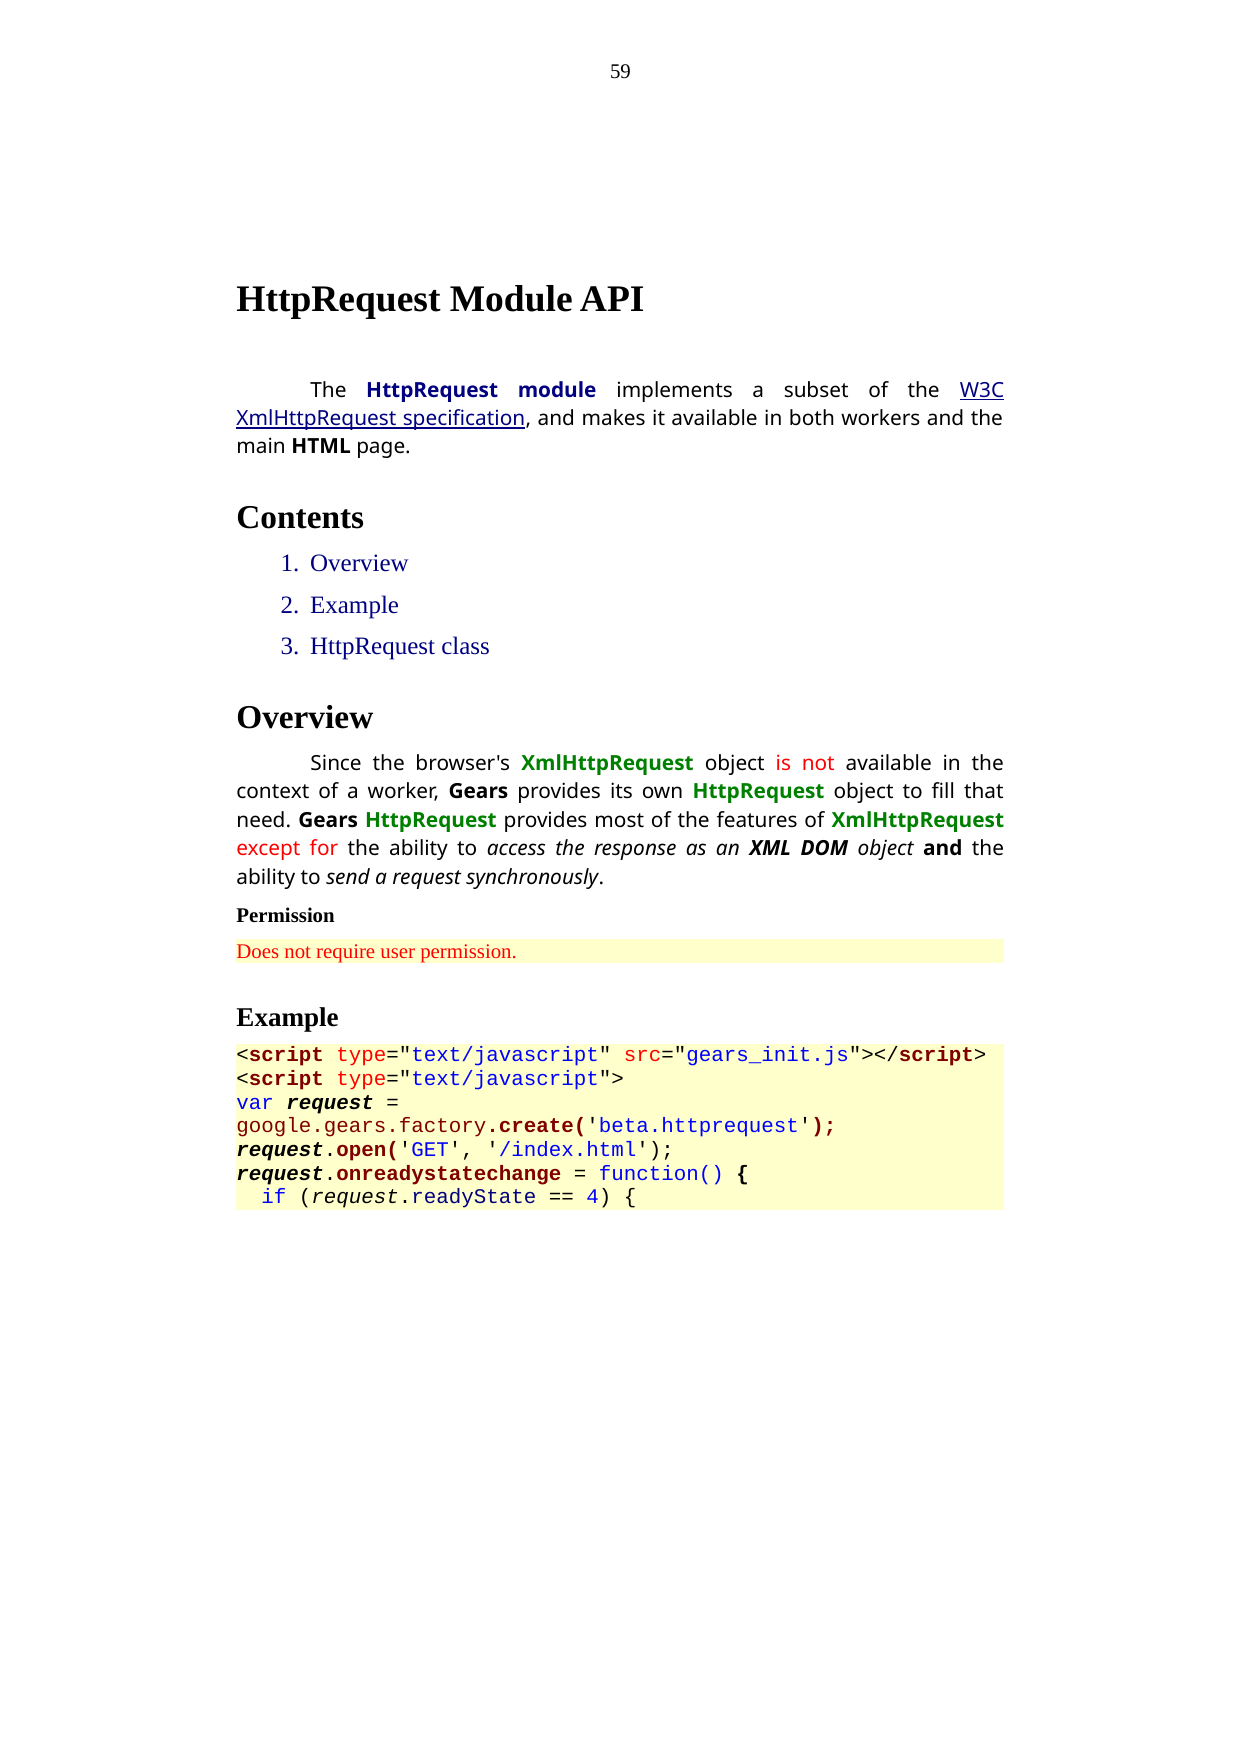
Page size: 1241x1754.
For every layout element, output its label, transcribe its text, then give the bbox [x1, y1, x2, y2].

text if (request.readyState == 4) { [236, 1186, 1004, 1210]
text Permission [236, 903, 1004, 927]
text var request = google.gears.factory.create('beta.httprequest'); [236, 1092, 1004, 1139]
subtitle Example [236, 1001, 1004, 1032]
text request.open('GET', '/index.html'); [236, 1139, 1004, 1163]
list Example [280, 590, 1004, 618]
text Does not require user permission. [236, 939, 1004, 963]
text The HttpRequest module implements a subset of the W3C XmlHttpRequest specification, and makes it available in both workers and the main HTML page. [236, 375, 1004, 460]
text Since the browser's XmlHttpRequest object is not available in the context of a worker, Gears provides its own HttpRequest object to fill that need. Gears HttpRequest provides most of the features of XmlHttpRequest except for the ability to access the response as an XML DOM object and the ability to send a request synchronously. [236, 748, 1004, 890]
subtitle HttpRequest Module API [236, 276, 1004, 319]
list HttpRequest class [280, 631, 1004, 660]
subtitle Overview [236, 697, 1004, 736]
subtitle Contents [236, 498, 1004, 536]
text request.onreadystatechange = function() { [236, 1163, 1004, 1186]
text <script type="text/javascript"> [236, 1068, 1004, 1092]
list Overview [280, 548, 1004, 577]
text <script type="text/javascript" src="gears_init.js"></script> [236, 1044, 1004, 1068]
